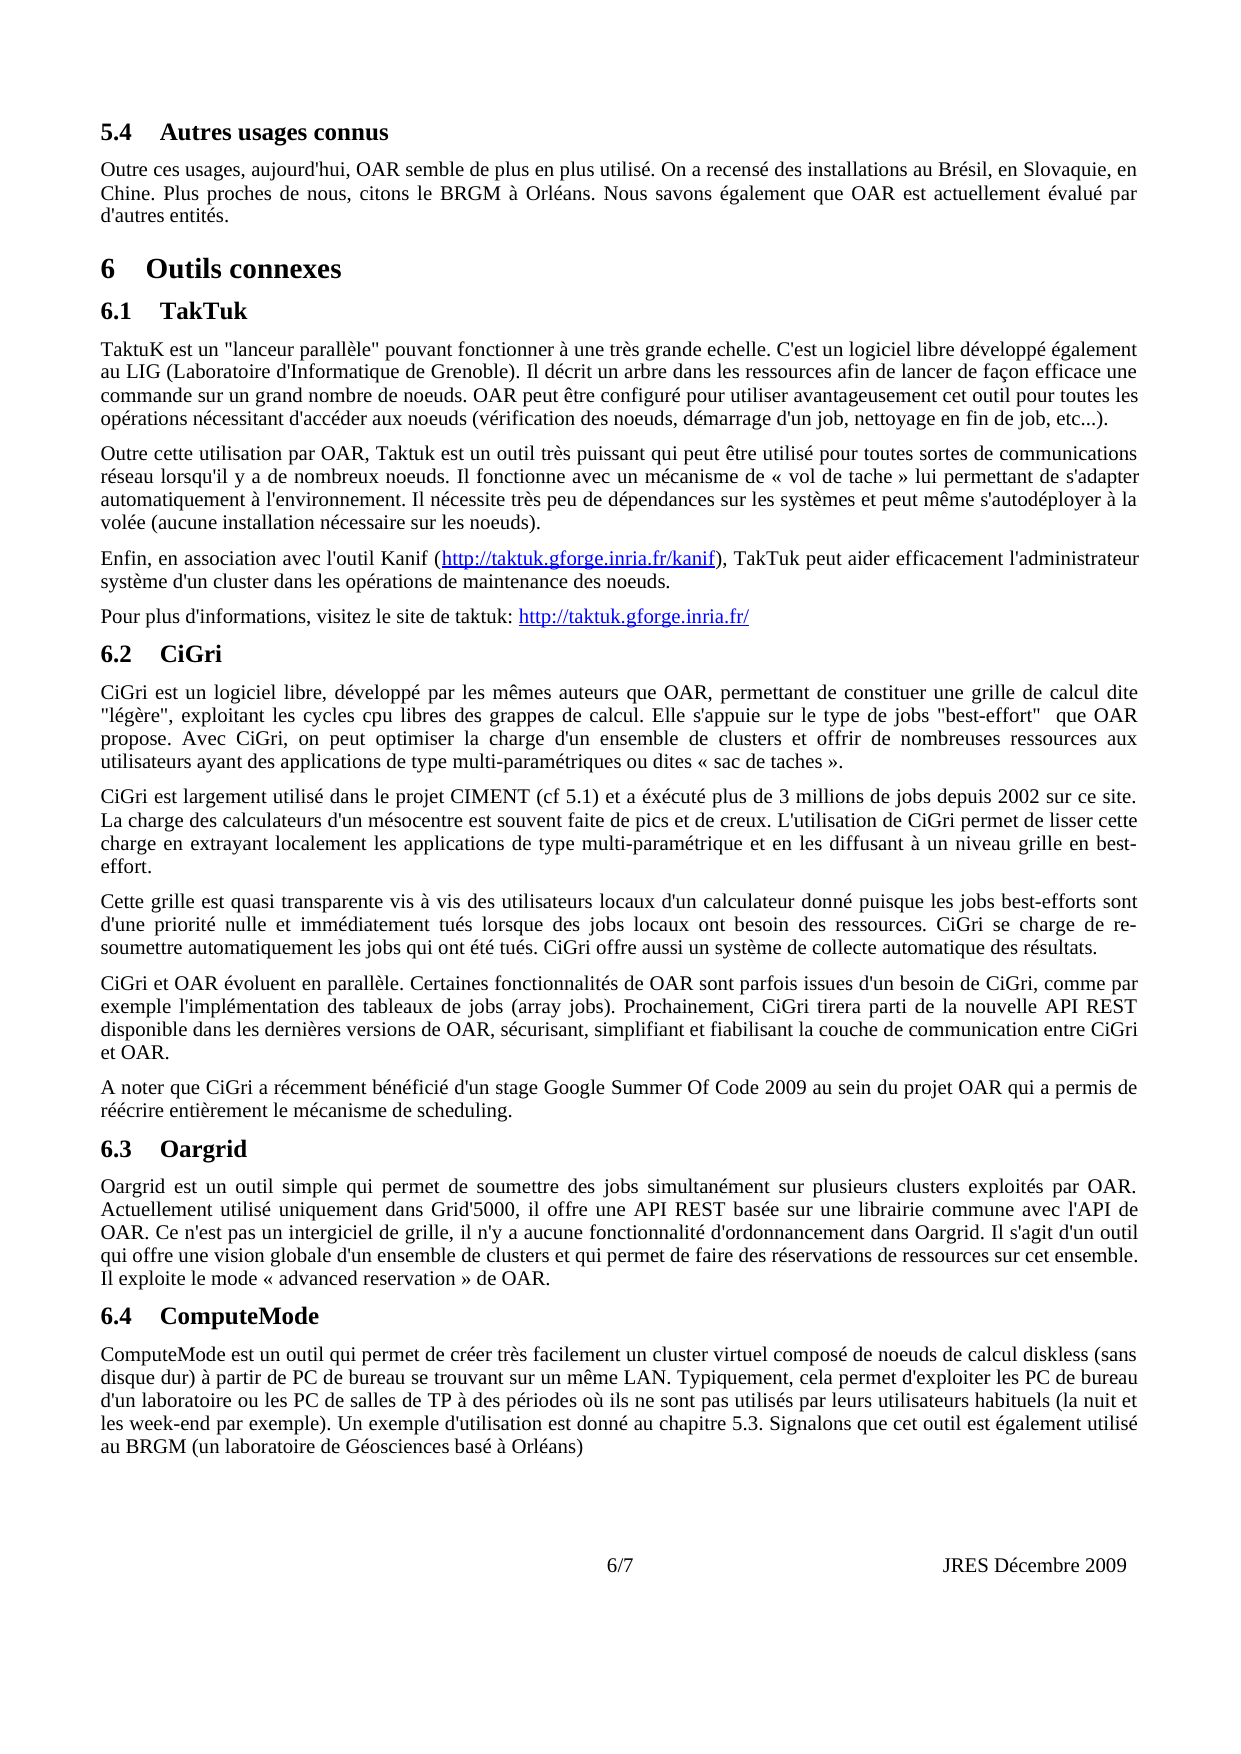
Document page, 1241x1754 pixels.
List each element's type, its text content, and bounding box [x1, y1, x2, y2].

text CiGri est largement utilisé dans le projet CIMENT (cf 5.1) et a éxécuté plus de 3 millions de jobs depuis 2002 sur ce site. La charge des calculateurs d'un mésocentre est souvent faite de pics et de creux. L'utilisation de CiGri permet de lisser cette charge en extrayant localement les applications de type multi-paramétrique et en les diffusant à un niveau grille en best-effort. [100, 785, 1140, 877]
subtitle CiGri [100, 641, 1140, 668]
text Outre ces usages, aujourd'hui, OAR semble de plus en plus utilisé. On a recensé des installations au Brésil, en Slovaquie, en Chine. Plus proches de nous, citons le BRGM à Orléans. Nous savons également que OAR est actuellement évalué par d'autres entités. [100, 158, 1140, 227]
subtitle Outils connexes [100, 252, 1140, 285]
text A noter que CiGri a récemment bénéficié d'un stage Google Summer Of Code 2009 au sein du projet OAR qui a permis de réécrire entièrement le mécanisme de scheduling. [100, 1076, 1140, 1122]
text TaktuK est un "lanceur parallèle" pouvant fonctionner à une très grande echelle. C'est un logiciel libre développé également au LIG (Laboratoire d'Informatique de Grenoble). Il décrit un arbre dans les ressources afin de lancer de façon efficace une commande sur un grand nombre de noeuds. OAR peut être configuré pour utiliser avantageusement cet outil pour toutes les opérations nécessitant d'accéder aux noeuds (vérification des noeuds, démarrage d'un job, nettoyage en fin de job, etc...). [100, 337, 1140, 429]
text CiGri et OAR évoluent en parallèle. Certaines fonctionnalités de OAR sont parfois issues d'un besoin de CiGri, comme par exemple l'implémentation des tableaux de jobs (array jobs). Prochainement, CiGri tirera parti de la nouvelle API REST disponible dans les dernières versions de OAR, sécurisant, simplifiant et fiabilisant la couche de communication entre CiGri et OAR. [100, 972, 1140, 1064]
text CiGri est un logiciel libre, développé par les mêmes auteurs que OAR, permettant de constituer une grille de calcul dite "légère", exploitant les cycles cpu libres des grappes de calcul. Elle s'appuie sur le type de jobs "best-effort" que OAR propose. Avec CiGri, on peut optimiser la charge d'un ensemble de clusters et offrir de nombreuses ressources aux utilisateurs ayant des applications de type multi-paramétriques ou dites « sac de taches ». [100, 681, 1140, 773]
text Oargrid est un outil simple qui permet de soumettre des jobs simultanément sur plusieurs clusters exploités par OAR. Actuellement utilisé uniquement dans Grid'5000, il offre une API REST basée sur une librairie commune avec l'API de OAR. Ce n'est pas un intergiciel de grille, il n'y a aucune fonctionnalité d'ordonnancement dans Oargrid. Il s'agit d'un outil qui offre une vision globale d'un ensemble de clusters et qui permet de faire des réservations de ressources sur cet ensemble. Il exploite le mode « advanced reservation » de OAR. [100, 1175, 1140, 1290]
text Cette grille est quasi transparente vis à vis des utilisateurs locaux d'un calculateur donné puisque les jobs best-efforts sont d'une priorité nulle et immédiatement tués lorsque des jobs locaux ont besoin des ressources. CiGri se charge de re-soumettre automatiquement les jobs qui ont été tués. CiGri offre aussi un système de collecte automatique des résultats. [100, 890, 1140, 959]
text Pour plus d'informations, visitez le site de taktuk: http://taktuk.gforge.inria.fr/ [100, 605, 1140, 628]
text Enfin, en association avec l'outil Kanif (http://taktuk.gforge.inria.fr/kanif), TakTuk peut aider efficacement l'administrateur système d'un cluster dans les opérations de maintenance des noeuds. [100, 547, 1140, 593]
subtitle Autres usages connus [100, 118, 1140, 146]
subtitle Oargrid [100, 1135, 1140, 1162]
subtitle ComputeMode [100, 1302, 1140, 1330]
subtitle TakTuk [100, 297, 1140, 325]
text ComputeMode est un outil qui permet de créer très facilement un cluster virtuel composé de noeuds de calcul diskless (sans disque dur) à partir de PC de bureau se trouvant sur un même LAN. Typiquement, cela permet d'exploiter les PC de bureau d'un laboratoire ou les PC de salles de TP à des périodes où ils ne sont pas utilisés par leurs utilisateurs habituels (la nuit et les week-end par exemple). Un exemple d'utilisation est donné au chapitre 5.3. Signalons que cet outil est également utilisé au BRGM (un laboratoire de Géosciences basé à Orléans) [100, 1343, 1140, 1458]
text Outre cette utilisation par OAR, Taktuk est un outil très puissant qui peut être utilisé pour toutes sortes de communications réseau lorsqu'il y a de nombreux noeuds. Il fonctionne avec un mécanisme de « vol de tache » lui permettant de s'adapter automatiquement à l'environnement. Il nécessite très peu de dépendances sur les systèmes et peut même s'autodéployer à la volée (aucune installation nécessaire sur les noeuds). [100, 442, 1140, 534]
